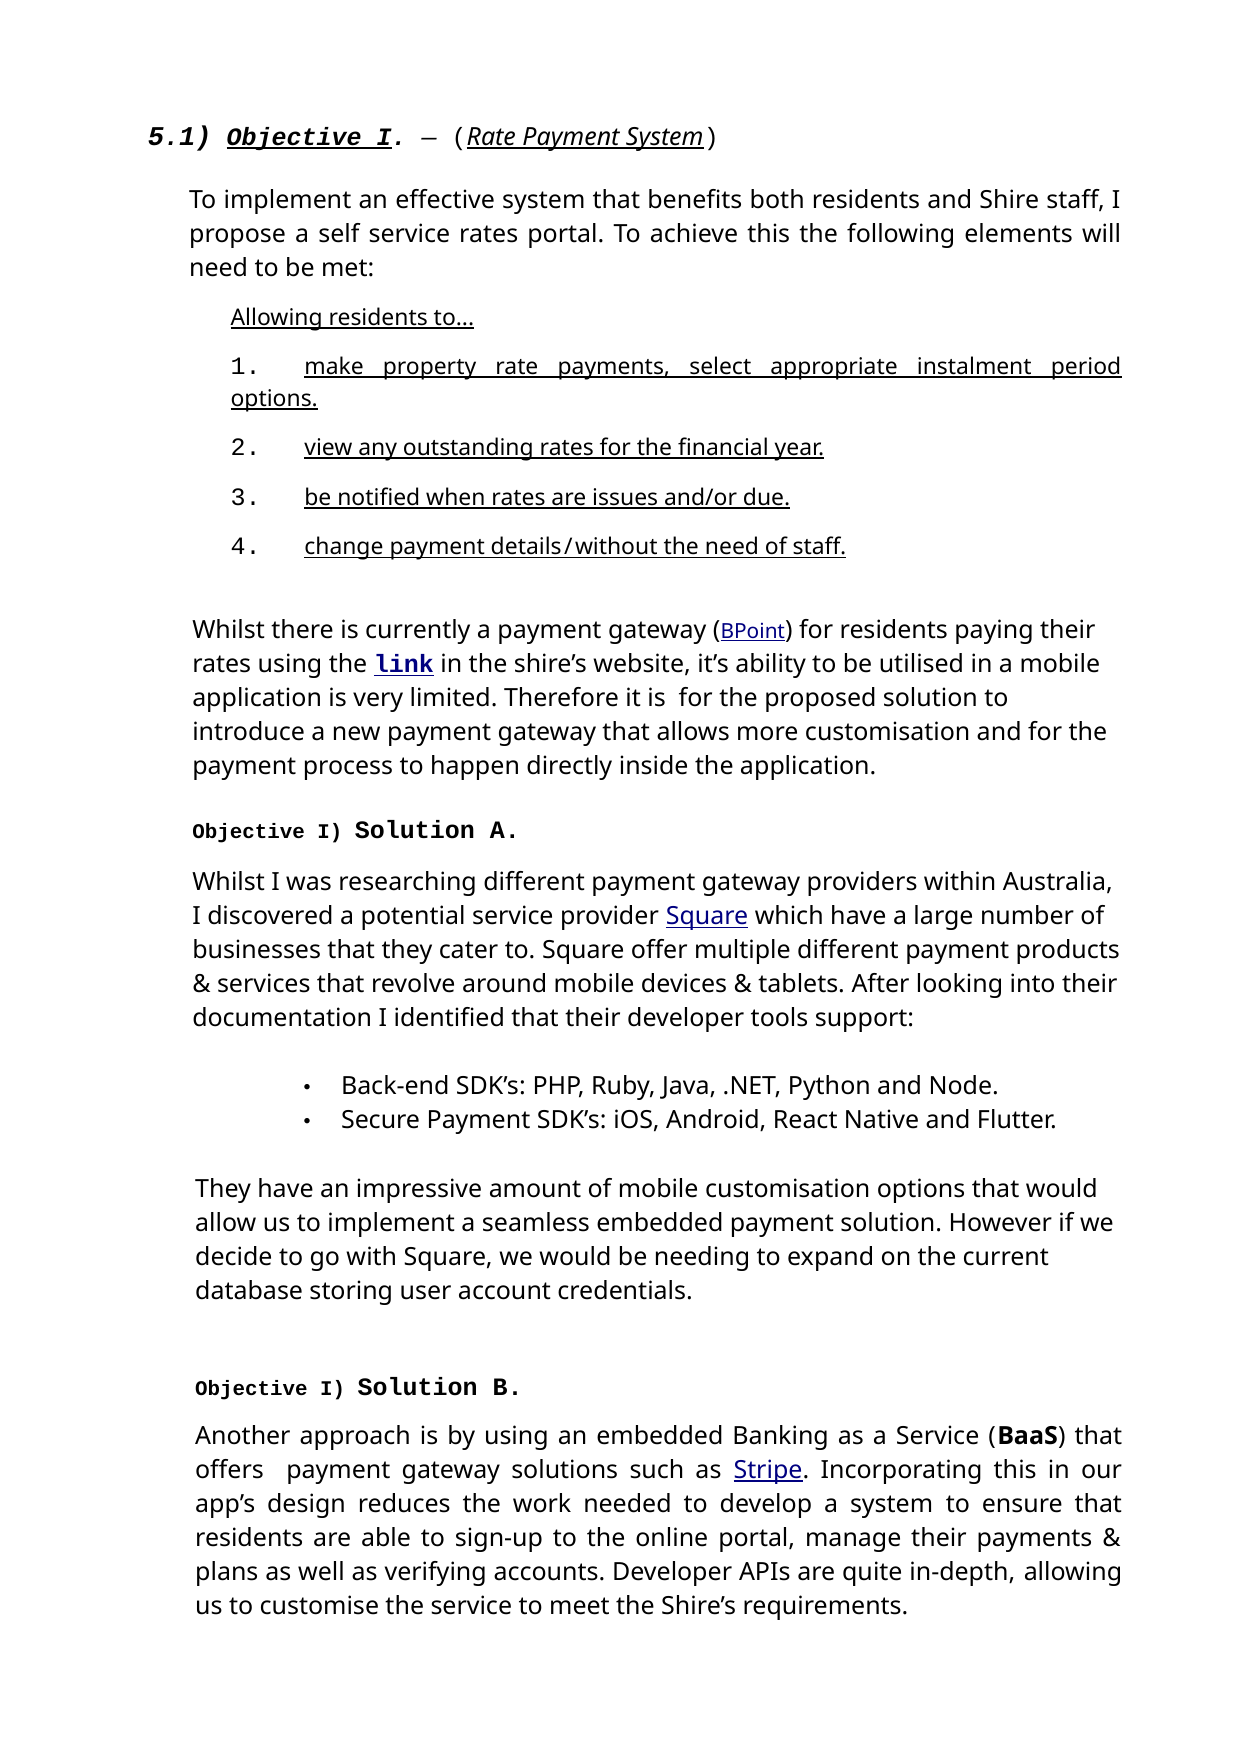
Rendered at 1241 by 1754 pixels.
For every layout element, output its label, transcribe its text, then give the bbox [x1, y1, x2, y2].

text Objective I) Solution B. [195, 1374, 1122, 1403]
list Back-end SDK’s: PHP, Ruby, Java, .NET, Python and Node. [303, 1068, 1122, 1102]
list change payment details / without the need of staff. [230, 530, 1122, 562]
list view any outstanding rates for the financial year. [230, 431, 1122, 463]
text They have an impressive amount of mobile customisation options that would allow us to implement a seamless embedded payment solution. However if we decide to go with Square, we would be needing to expand on the current database storing user account credentials. [195, 1170, 1122, 1306]
list Whilst I was researching different payment gateway providers within Australia, I discovered a potential service provider Square which have a large number of businesses that they cater to. Square offer multiple different payment products & services that revolve around mobile devices & tablets. After looking into their documentation I identified that their developer tools support: [192, 864, 1122, 1034]
text Allowing residents to... [230, 301, 1122, 332]
list make property rate payments, select appropriate instalment period options. [230, 350, 1122, 413]
list Whilst there is currently a payment gateway (BPoint) for residents paying their rates using the link in the shire’s website, it’s ability to be utilised in a mobile application is very limited. Therefore it is for the proposed solution to introduce a new payment gateway that allows more customisation and for the payment process to happen directly inside the application. [192, 611, 1122, 782]
list be notified when rates are issues and/or due. [230, 481, 1122, 512]
list Objective I) Solution A. [192, 817, 1122, 846]
text Another approach is by using an embedded Banking as a Service (BaaS) that offers payment gateway solutions such as Stripe. Incorporating this in our app’s design reduces the work needed to develop a system to ensure that residents are able to sign-up to the online portal, manage their payments & plans as well as verifying accounts. Developer APIs are quite in-depth, allowing us to customise the service to meet the Shire’s requirements. [195, 1417, 1122, 1622]
text To implement an effective system that benefits both residents and Shire staff, I propose a self service rates portal. To achieve this the following elements will need to be met: [189, 181, 1122, 283]
text 5.1) Objective I. — (Rate Payment System) [148, 118, 1122, 153]
list Secure Payment SDK’s: iOS, Android, React Native and Flutter. [303, 1102, 1122, 1136]
